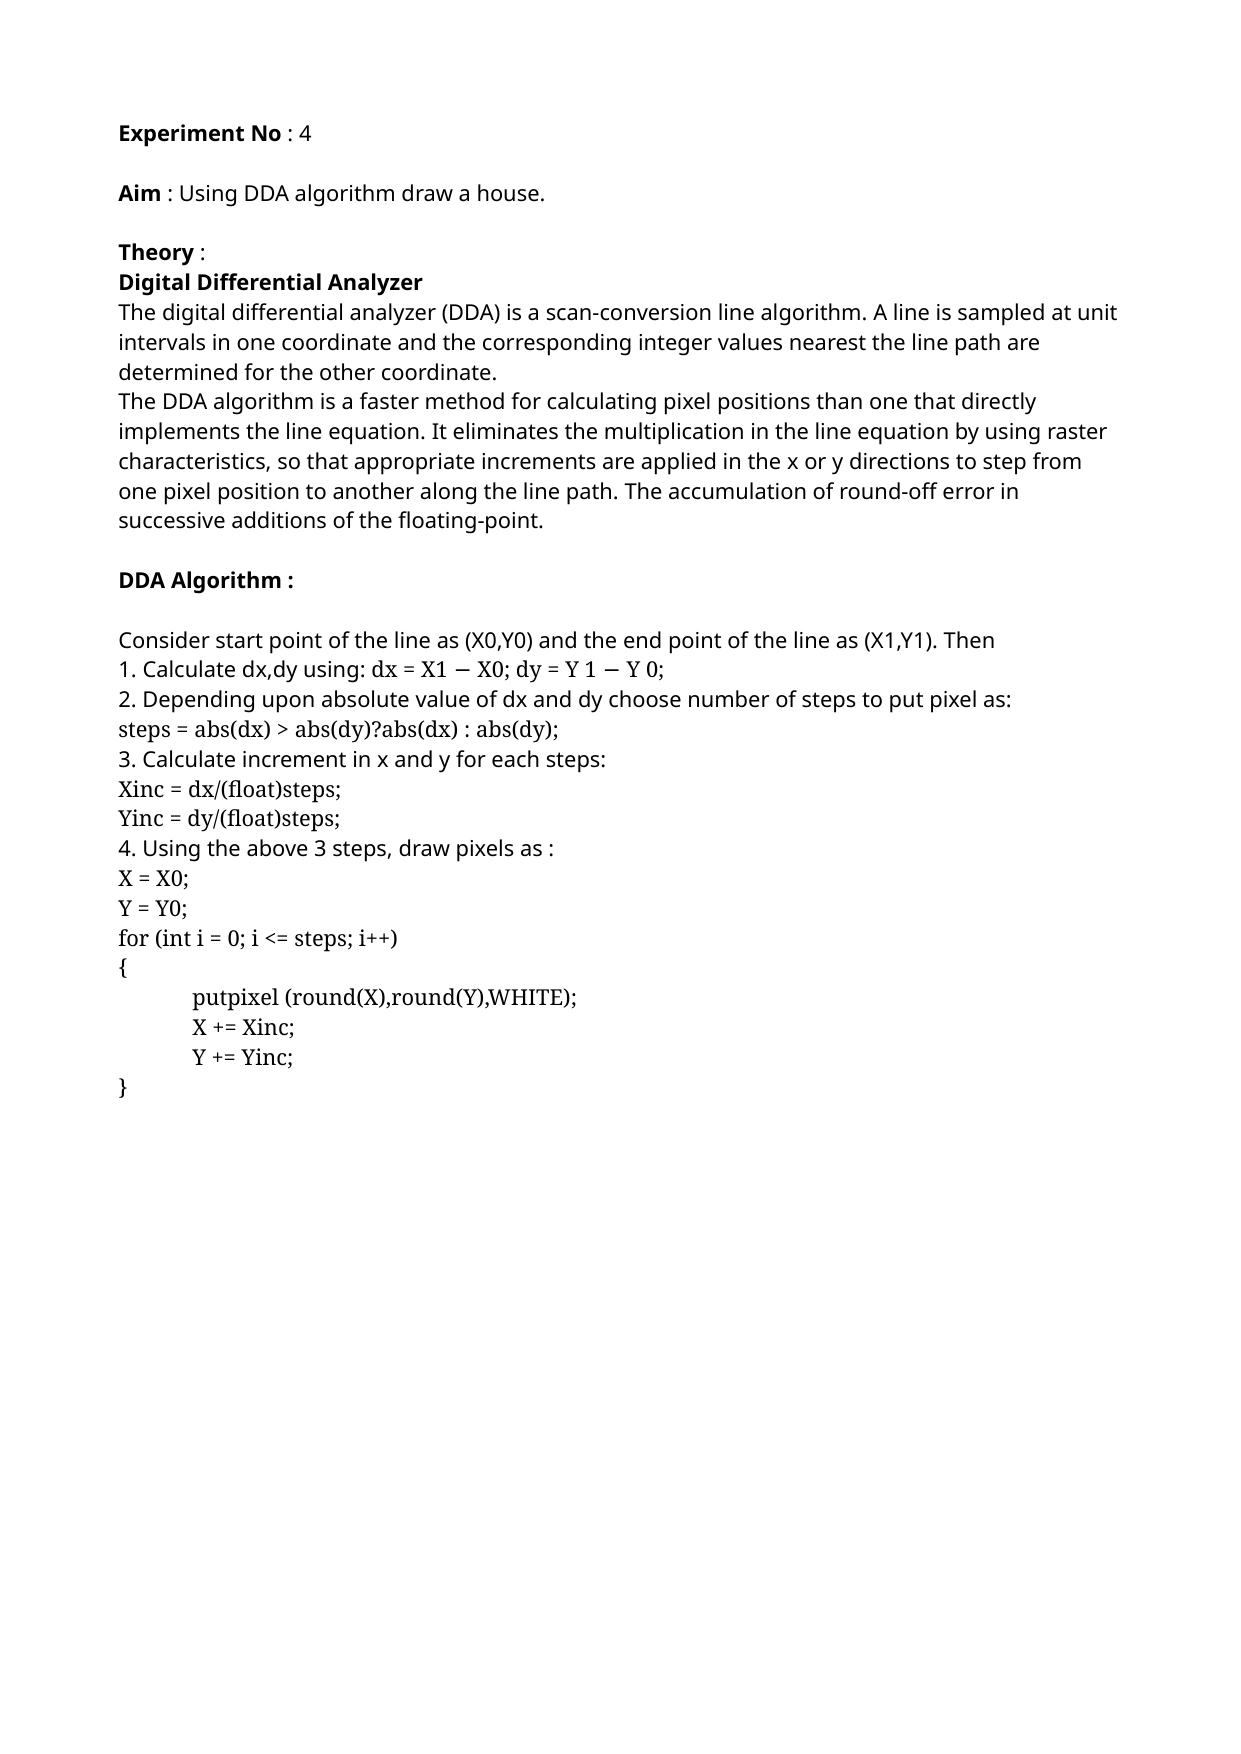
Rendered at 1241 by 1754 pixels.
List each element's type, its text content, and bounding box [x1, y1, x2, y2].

text Y = Y0; [118, 893, 1122, 922]
text Digital Differential Analyzer [118, 267, 1122, 297]
text Xinc = dx/(float)steps; [118, 773, 1122, 803]
text Y += Yinc; [118, 1042, 1122, 1071]
text { [118, 952, 1122, 982]
text Aim : Using DDA algorithm draw a house. [118, 178, 1122, 207]
text DDA Algorithm : [118, 565, 1122, 595]
text for (int i = 0; i <= steps; i++) [118, 922, 1122, 952]
text 4. Using the above 3 steps, draw pixels as : [118, 833, 1122, 863]
text putpixel (round(X),round(Y),WHITE); [118, 982, 1122, 1012]
text X = X0; [118, 863, 1122, 893]
text 1. Calculate dx,dy using: dx = X1 − X0; dy = Y 1 − Y 0; [118, 654, 1122, 684]
text Consider start point of the line as (X0,Y0) and the end point of the line as (X1,Y1). Then [118, 624, 1122, 654]
text Theory : [118, 237, 1122, 267]
text The digital differential analyzer (DDA) is a scan-conversion line algorithm. A line is sampled at unit intervals in one coordinate and the corresponding integer values nearest the line path are determined for the other coordinate. [118, 297, 1122, 386]
text 2. Depending upon absolute value of dx and dy choose number of steps to put pixel as: [118, 684, 1122, 714]
text X += Xinc; [118, 1012, 1122, 1042]
text The DDA algorithm is a faster method for calculating pixel positions than one that directly implements the line equation. It eliminates the multiplication in the line equation by using raster characteristics, so that appropriate increments are applied in the x or y directions to step from one pixel position to another along the line path. The accumulation of round-off error in successive additions of the floating-point. [118, 386, 1122, 535]
text 3. Calculate increment in x and y for each steps: [118, 744, 1122, 773]
text steps = abs(dx) > abs(dy)?abs(dx) : abs(dy); [118, 714, 1122, 744]
text Experiment No : 4 [118, 118, 1122, 148]
text Yinc = dy/(float)steps; [118, 803, 1122, 833]
text } [118, 1071, 1122, 1101]
